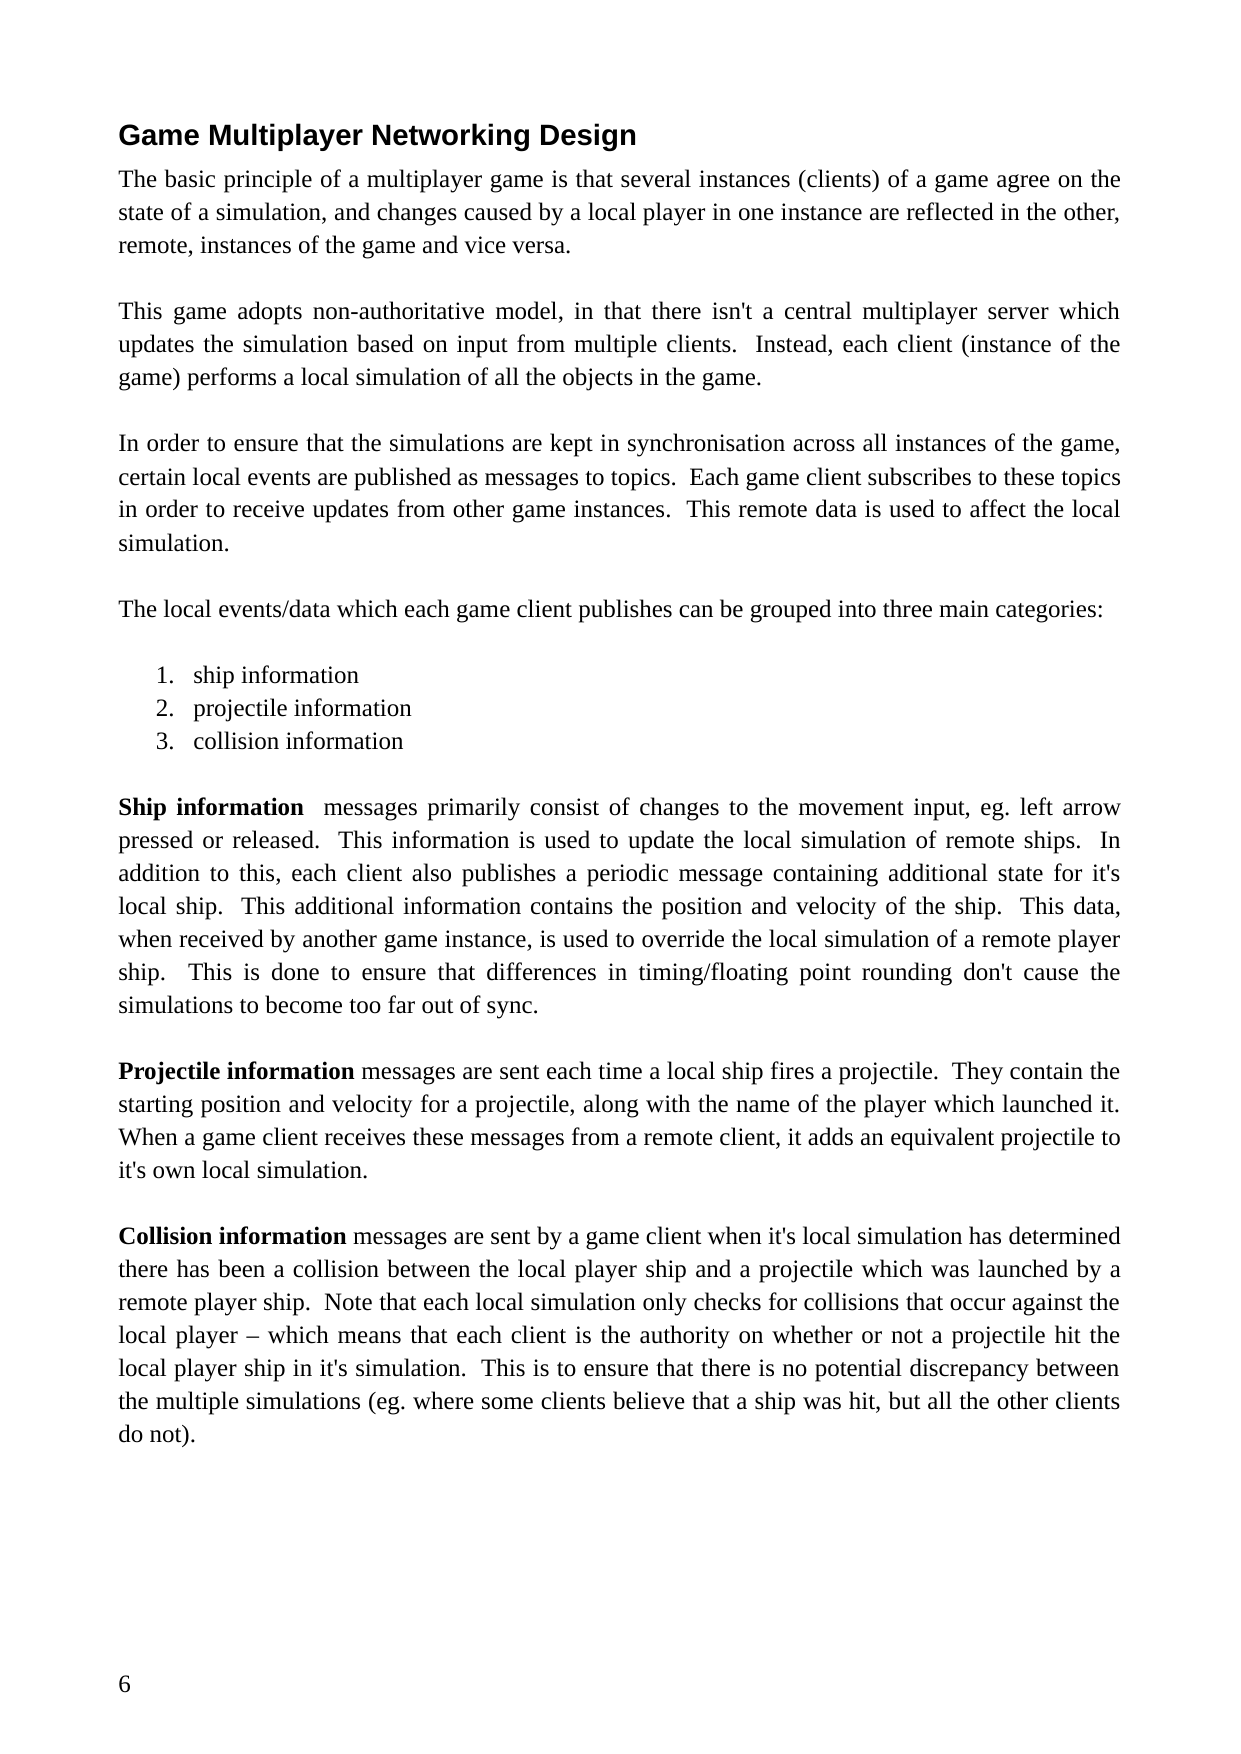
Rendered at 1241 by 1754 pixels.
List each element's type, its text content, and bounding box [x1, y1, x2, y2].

subtitle Game Multiplayer Networking Design [118, 118, 1122, 152]
list projectile information [156, 693, 1122, 721]
text Projectile information messages are sent each time a local ship fires a projectile. They contain the starting position and velocity for a projectile, along with the name of the player which launched it. When a game client receives these messages from a remote client, it adds an equivalent projectile to it's own local simulation. [118, 1056, 1122, 1184]
text Collision information messages are sent by a game client when it's local simulation has determined there has been a collision between the local player ship and a projectile which was launched by a remote player ship. Note that each local simulation only checks for collisions that occur against the local player – which means that each client is the authority on whether or not a projectile hit the local player ship in it's simulation. This is to ensure that there is no potential discrepancy between the multiple simulations (eg. where some clients believe that a ship was hit, but all the other clients do not). [118, 1221, 1122, 1448]
list ship information [156, 660, 1122, 688]
text Ship information messages primarily consist of changes to the movement input, eg. left arrow pressed or released. This information is used to update the local simulation of remote ships. In addition to this, each client also publishes a periodic message containing additional state for it's local ship. This additional information contains the position and velocity of the ship. This data, when received by another game instance, is used to override the local simulation of a remote player ship. This is done to ensure that differences in timing/floating point rounding don't cause the simulations to become too far out of sync. [118, 792, 1122, 1019]
list collision information [156, 726, 1122, 754]
text The basic principle of a multiplayer game is that several instances (clients) of a game agree on the state of a simulation, and changes caused by a local player in one instance are reflected in the other, remote, instances of the game and vice versa. [118, 164, 1122, 259]
text This game adopts non-authoritative model, in that there isn't a central multiplayer server which updates the simulation based on input from multiple clients. Instead, each client (instance of the game) performs a local simulation of all the objects in the game. [118, 296, 1122, 391]
text In order to ensure that the simulations are kept in synchronisation across all instances of the game, certain local events are published as messages to topics. Each game client subscribes to these topics in order to receive updates from other game instances. This remote data is used to affect the local simulation. [118, 428, 1122, 556]
text The local events/data which each game client publishes can be grouped into three main categories: [118, 594, 1122, 622]
